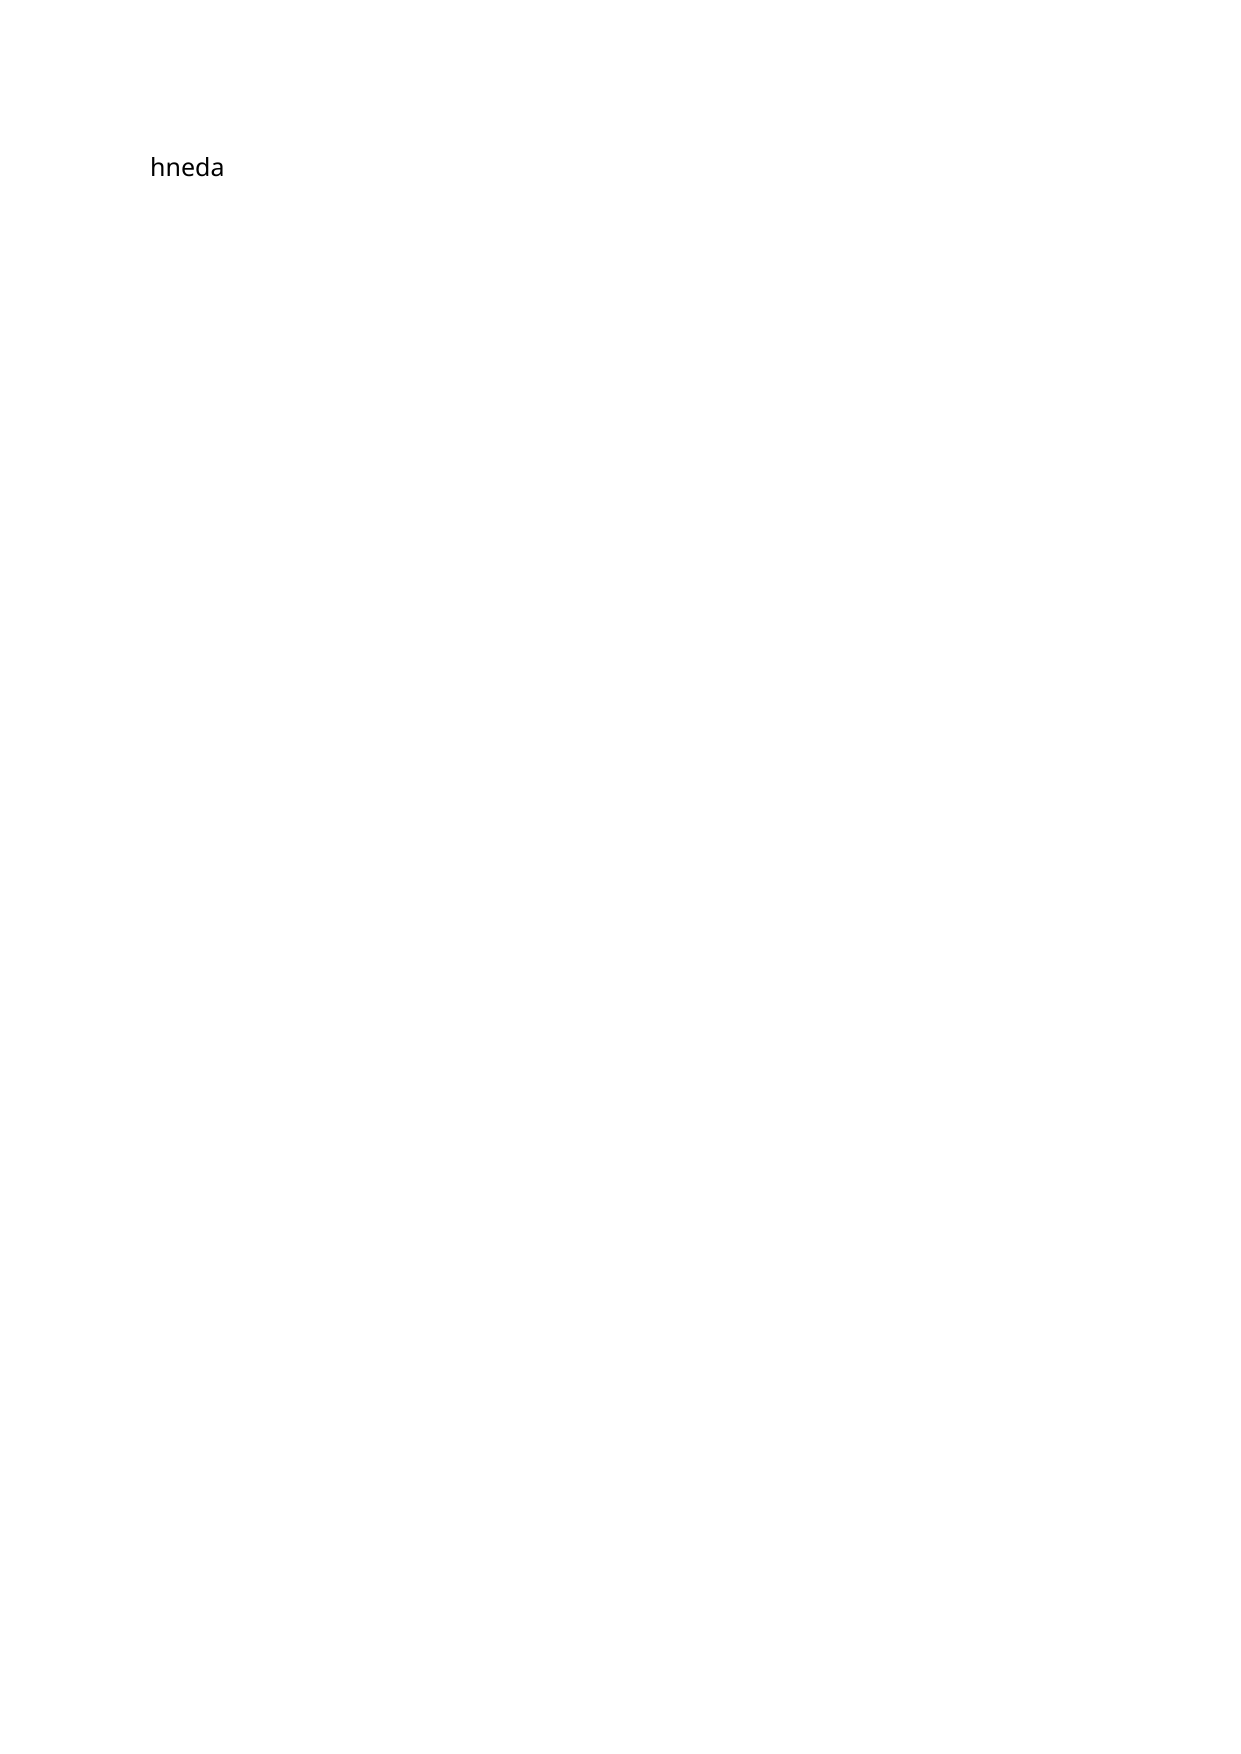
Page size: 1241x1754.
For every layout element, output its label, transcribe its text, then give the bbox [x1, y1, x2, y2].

text hneda [150, 150, 1090, 184]
